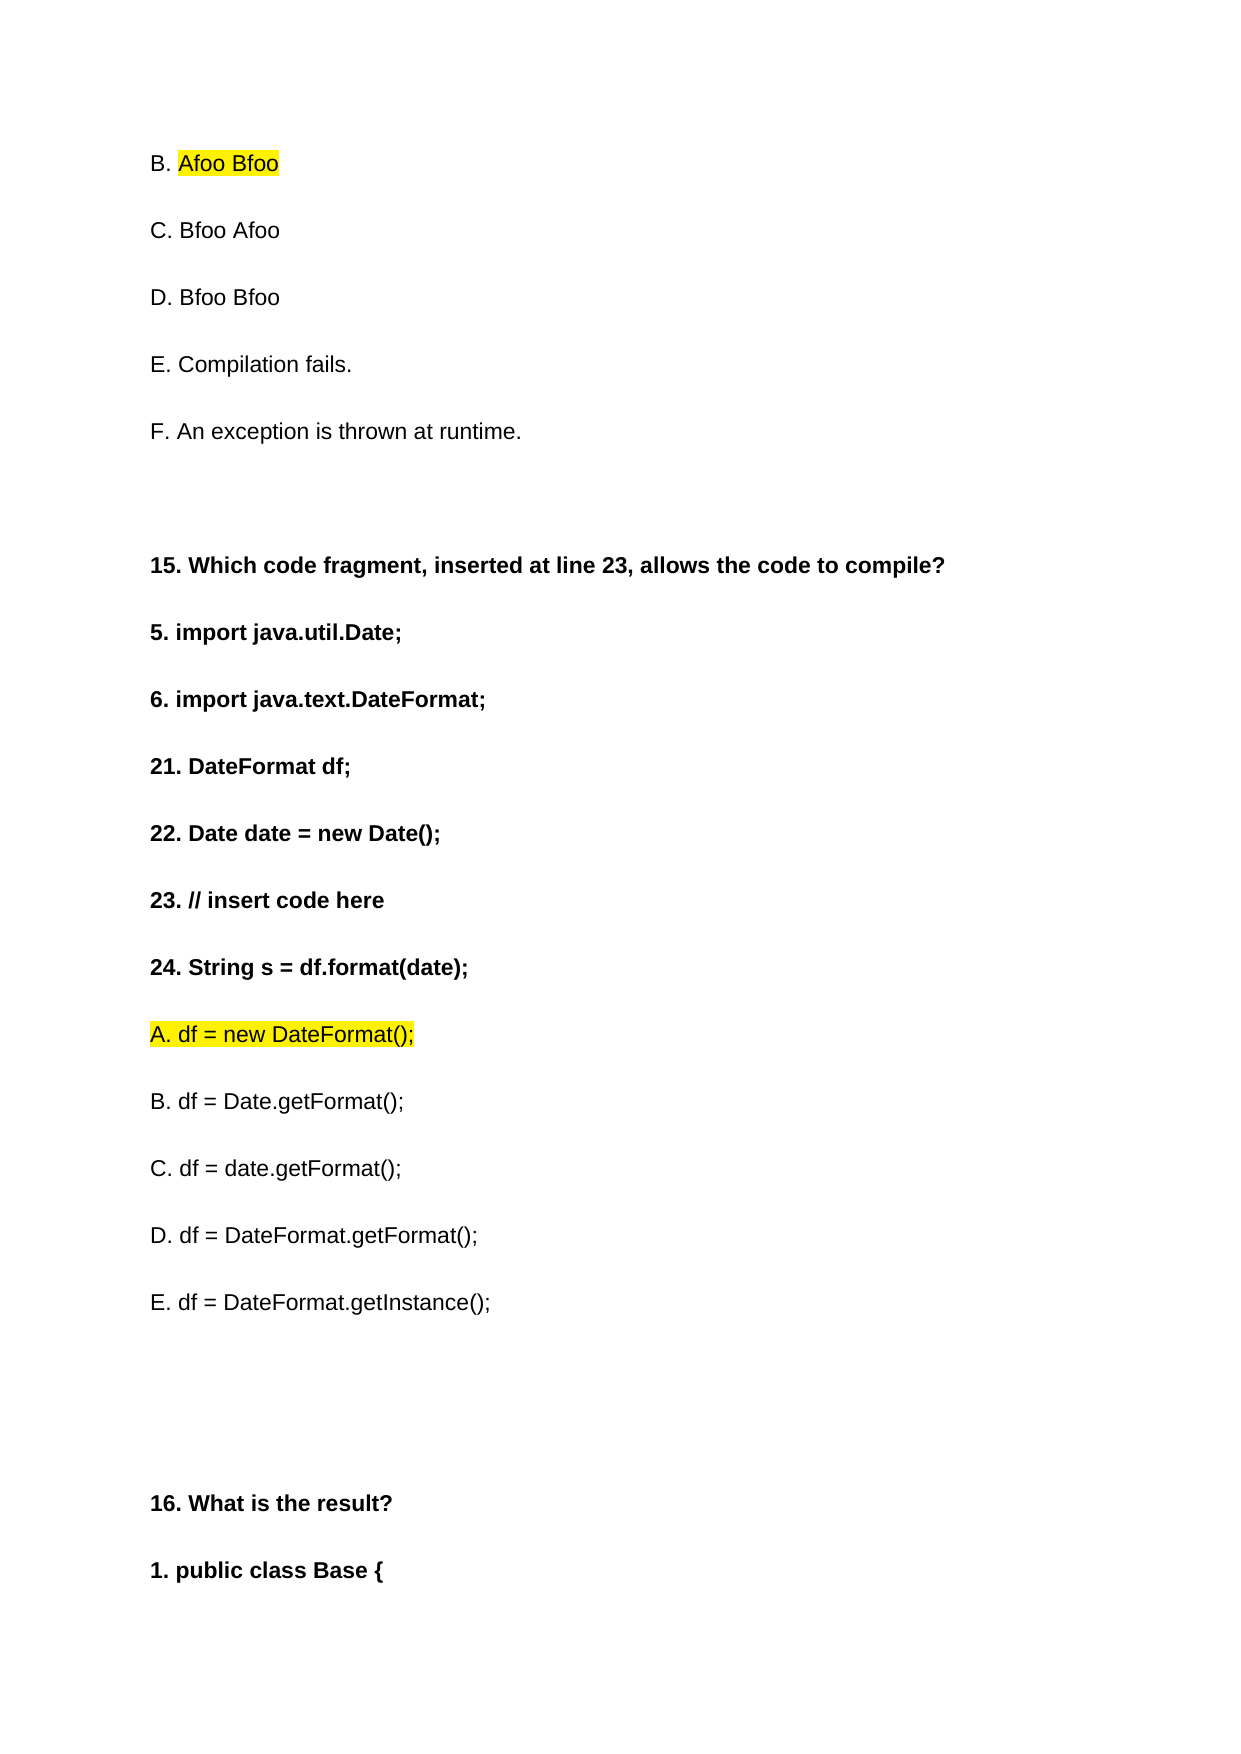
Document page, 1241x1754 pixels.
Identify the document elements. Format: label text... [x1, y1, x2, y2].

text C. df = date.getFormat(); [150, 1155, 1090, 1181]
text 15. Which code fragment, inserted at line 23, allows the code to compile? [150, 552, 1090, 578]
text 5. import java.util.Date; [150, 619, 1090, 645]
text C. Bfoo Afoo [150, 217, 1090, 243]
text 23. // insert code here [150, 887, 1090, 913]
text 22. Date date = new Date(); [150, 820, 1090, 846]
text 24. String s = df.format(date); [150, 954, 1090, 980]
text B. Afoo Bfoo [150, 150, 1090, 176]
text 16. What is the result? [150, 1489, 1090, 1516]
text F. An exception is thrown at runtime. [150, 418, 1090, 444]
text 6. import java.text.DateFormat; [150, 686, 1090, 712]
text D. Bfoo Bfoo [150, 284, 1090, 310]
text D. df = DateFormat.getFormat(); [150, 1222, 1090, 1248]
text E. df = DateFormat.getInstance(); [150, 1289, 1090, 1315]
text E. Compilation fails. [150, 351, 1090, 377]
text 21. DateFormat df; [150, 753, 1090, 779]
text A. df = new DateFormat(); [150, 1021, 1090, 1047]
text B. df = Date.getFormat(); [150, 1088, 1090, 1114]
text 1. public class Base { [150, 1557, 1090, 1583]
